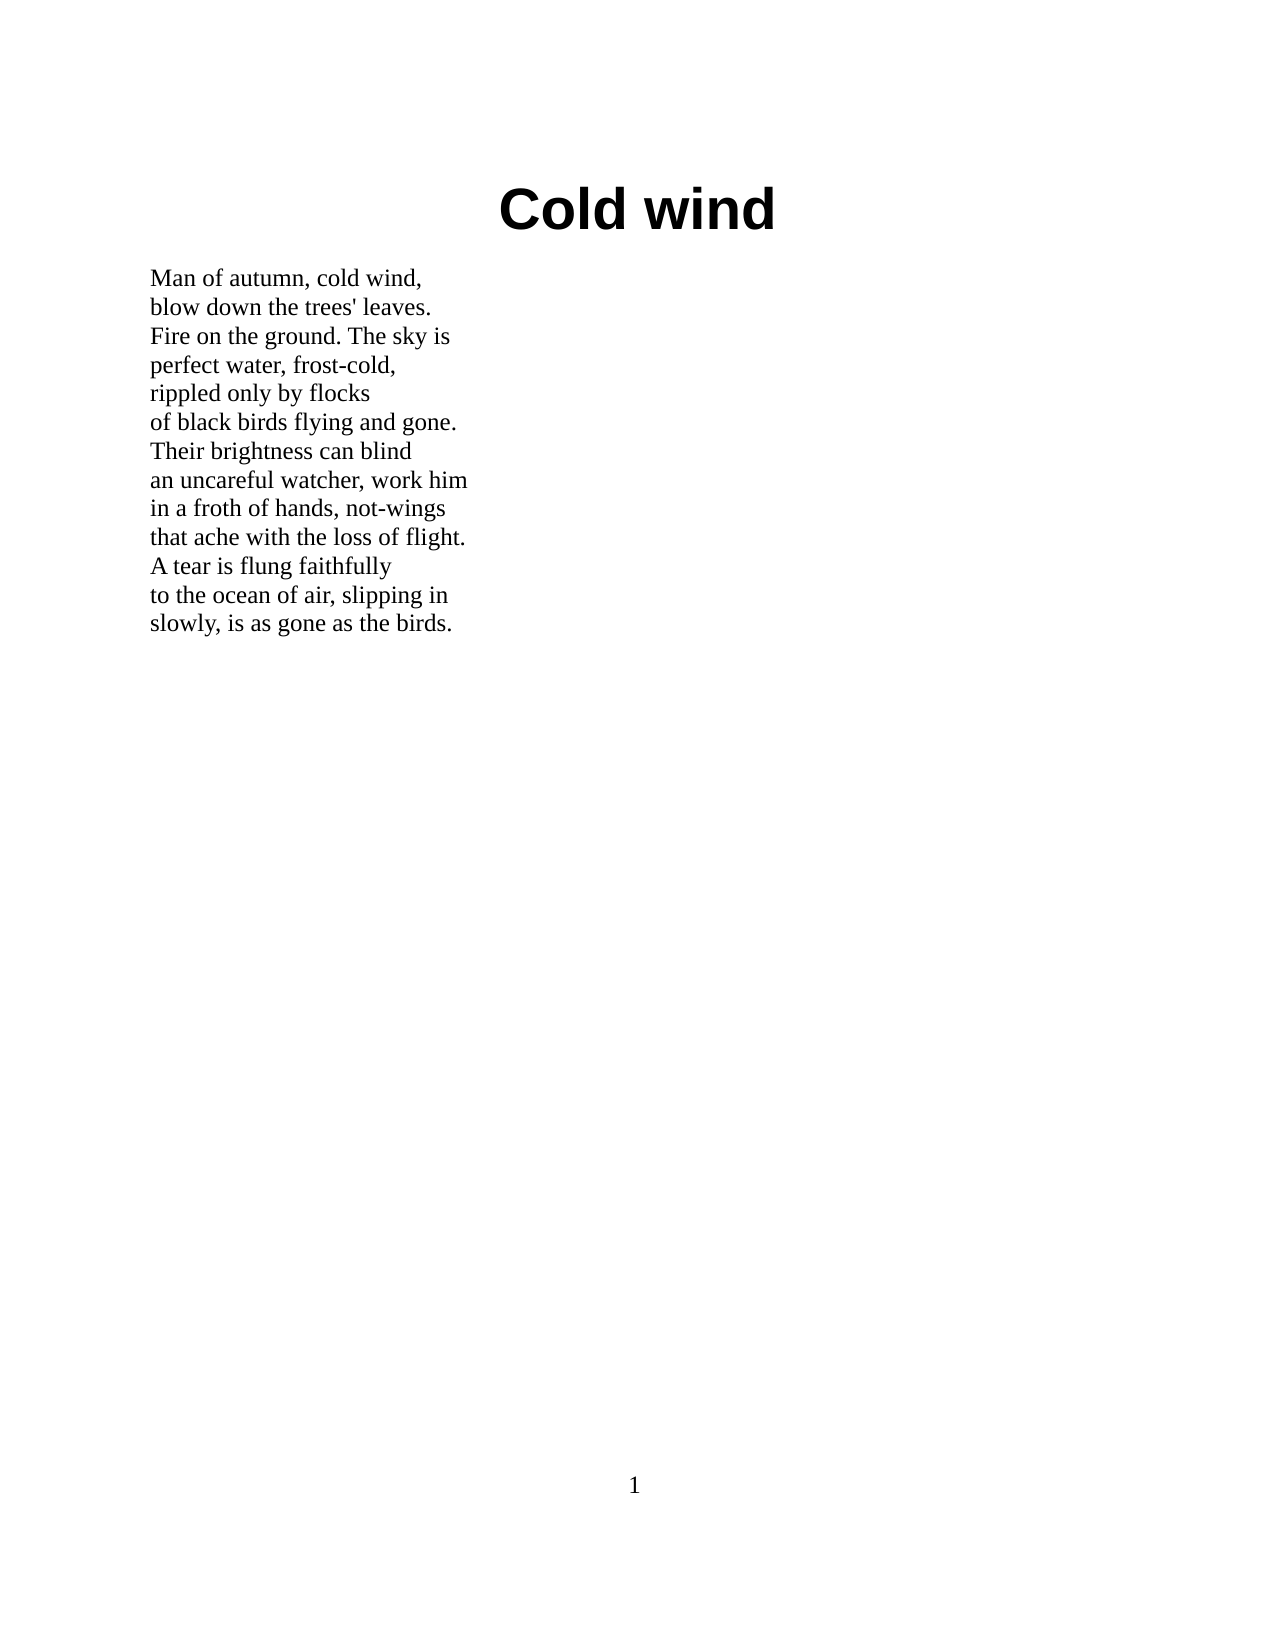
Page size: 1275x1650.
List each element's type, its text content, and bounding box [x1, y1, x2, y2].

text Man of autumn, cold wind, blow down the trees' leaves. Fire on the ground. The sky is perfect water, frost-cold, rippled only by flocks of black birds flying and gone. Their brightness can blind an uncareful watcher, work him in a froth of hands, not-wings that ache with the loss of flight. A tear is flung faithfully to the ocean of air, slipping in slowly, is as gone as the birds. [150, 263, 1125, 637]
title Cold wind [150, 175, 1125, 242]
